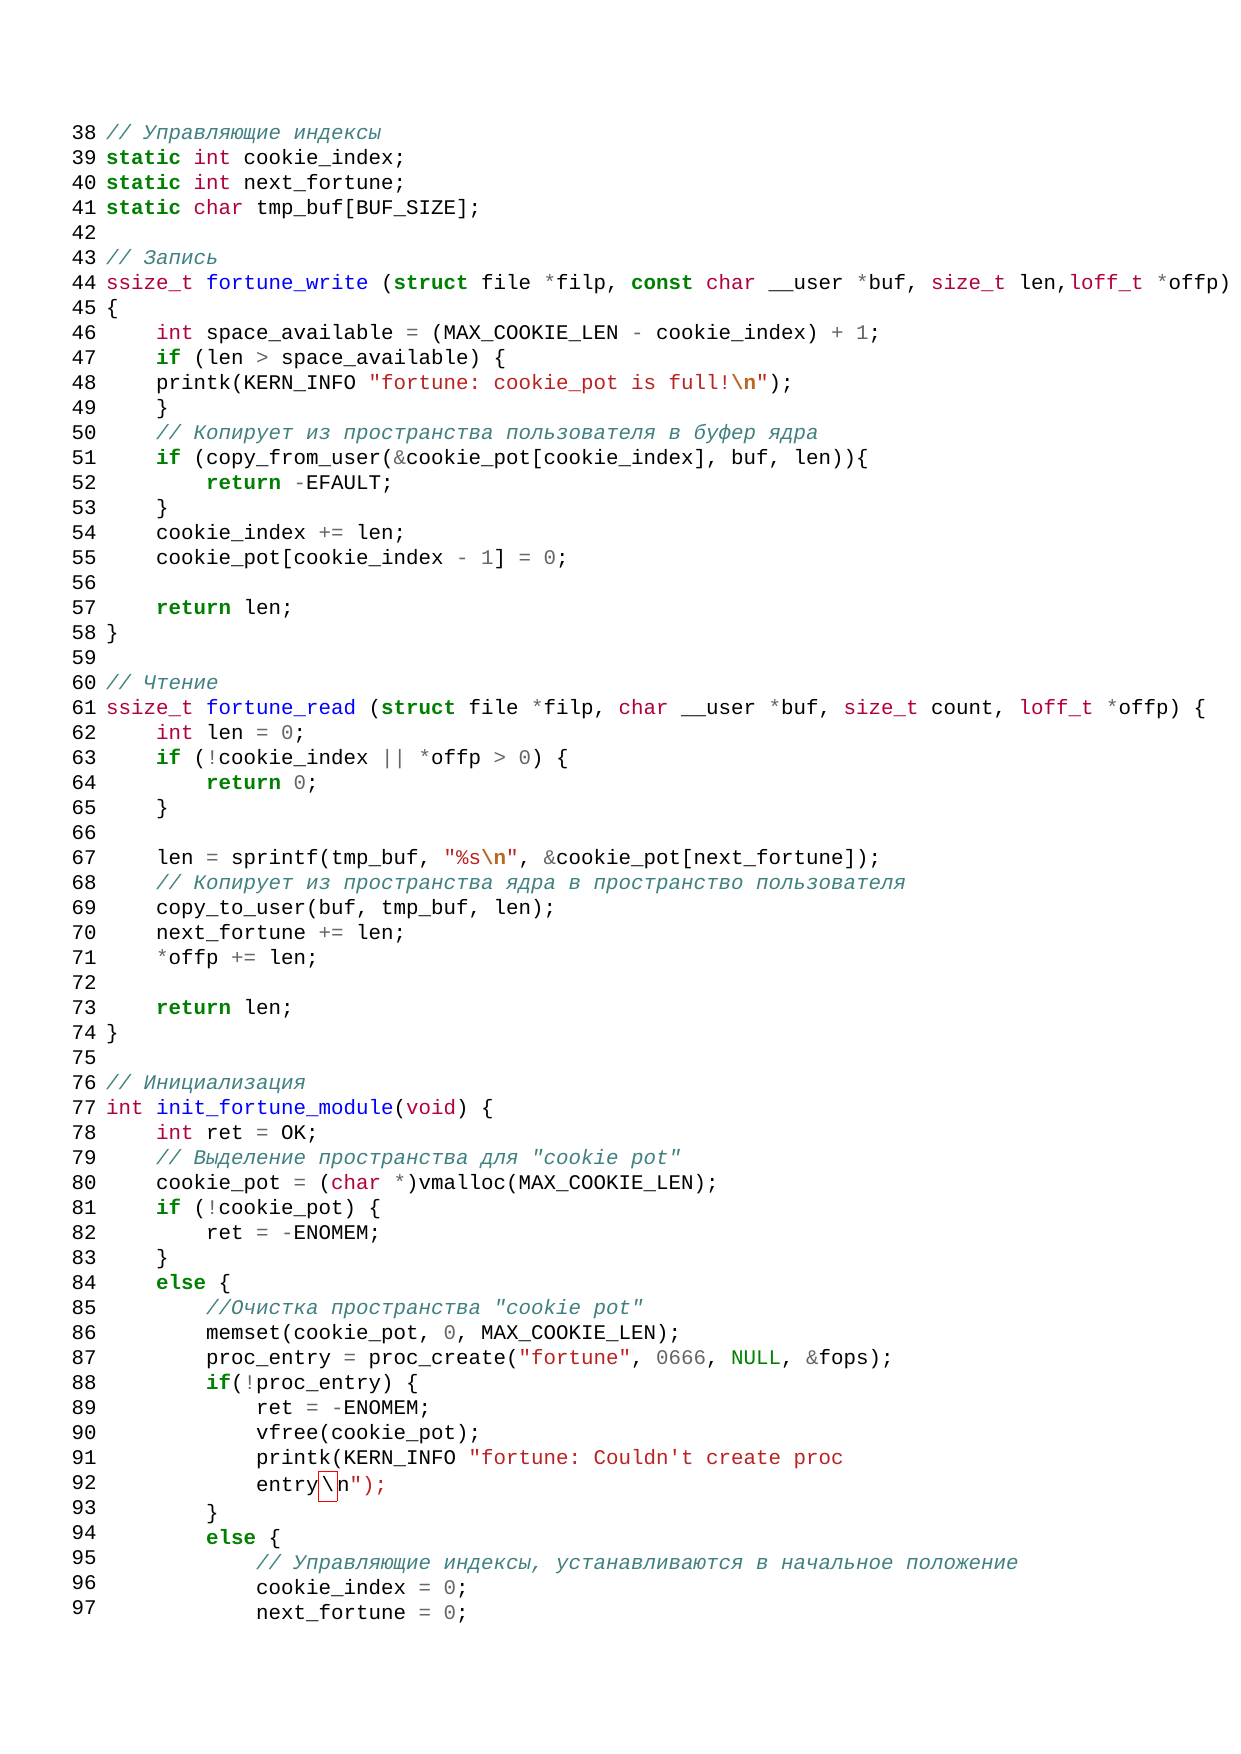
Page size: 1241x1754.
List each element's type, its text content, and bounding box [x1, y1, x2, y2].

table_header 38 39 40 41 42 43 44 45 46 47 48 49 50 51 52 53 54 55 56 57 58 59 60 61 62 63 64 65 66 67 68 69 70 71 72 73 74 75 76 77 78 79 80 81 82 83 84 85 86 87 88 89 90 91 92 93 94 95 96 97 [56, 118, 103, 1629]
table_header // Управляющие индексы static int cookie_index; static int next_fortune; static char tmp_buf[BUF_SIZE]; // Запись ssize_t fortune_write (struct file *filp, const char __user *buf, size_t len,loff_t *offp) { int space_available = (MAX_COOKIE_LEN - cookie_index) + 1; if (len > space_available) { printk(KERN_INFO "fortune: cookie_pot is full!\n"); } // Копирует из пространства пользователя в буфер ядра if (copy_from_user(&cookie_pot[cookie_index], buf, len)){ return -EFAULT; } cookie_index += len; cookie_pot[cookie_index - 1] = 0; return len; } // Чтение ssize_t fortune_read (struct file *filp, char __user *buf, size_t count, loff_t *offp) { int len = 0; if (!cookie_index || *offp > 0) { return 0; } len = sprintf(tmp_buf, "%s\n", &cookie_pot[next_fortune]); // Копирует из пространства ядра в пространство пользователя copy_to_user(buf, tmp_buf, len); next_fortune += len; *offp += len; return len; } // Инициализация int init_fortune_module(void) { int ret = OK; // Выделение пространства для "cookie pot" cookie_pot = (char *)vmalloc(MAX_COOKIE_LEN); if (!cookie_pot) { ret = -ENOMEM; } else { //Очистка пространства "cookie pot" memset(cookie_pot, 0, MAX_COOKIE_LEN); proc_entry = proc_create("fortune", 0666, NULL, &fops); if(!proc_entry) { ret = -ENOMEM; vfree(cookie_pot); printk(KERN_INFO "fortune: Couldn't create proc entry\n"); } else { // Управляющие индексы, устанавливаются в начальное положение cookie_index = 0; next_fortune = 0; [103, 118, 1240, 1629]
